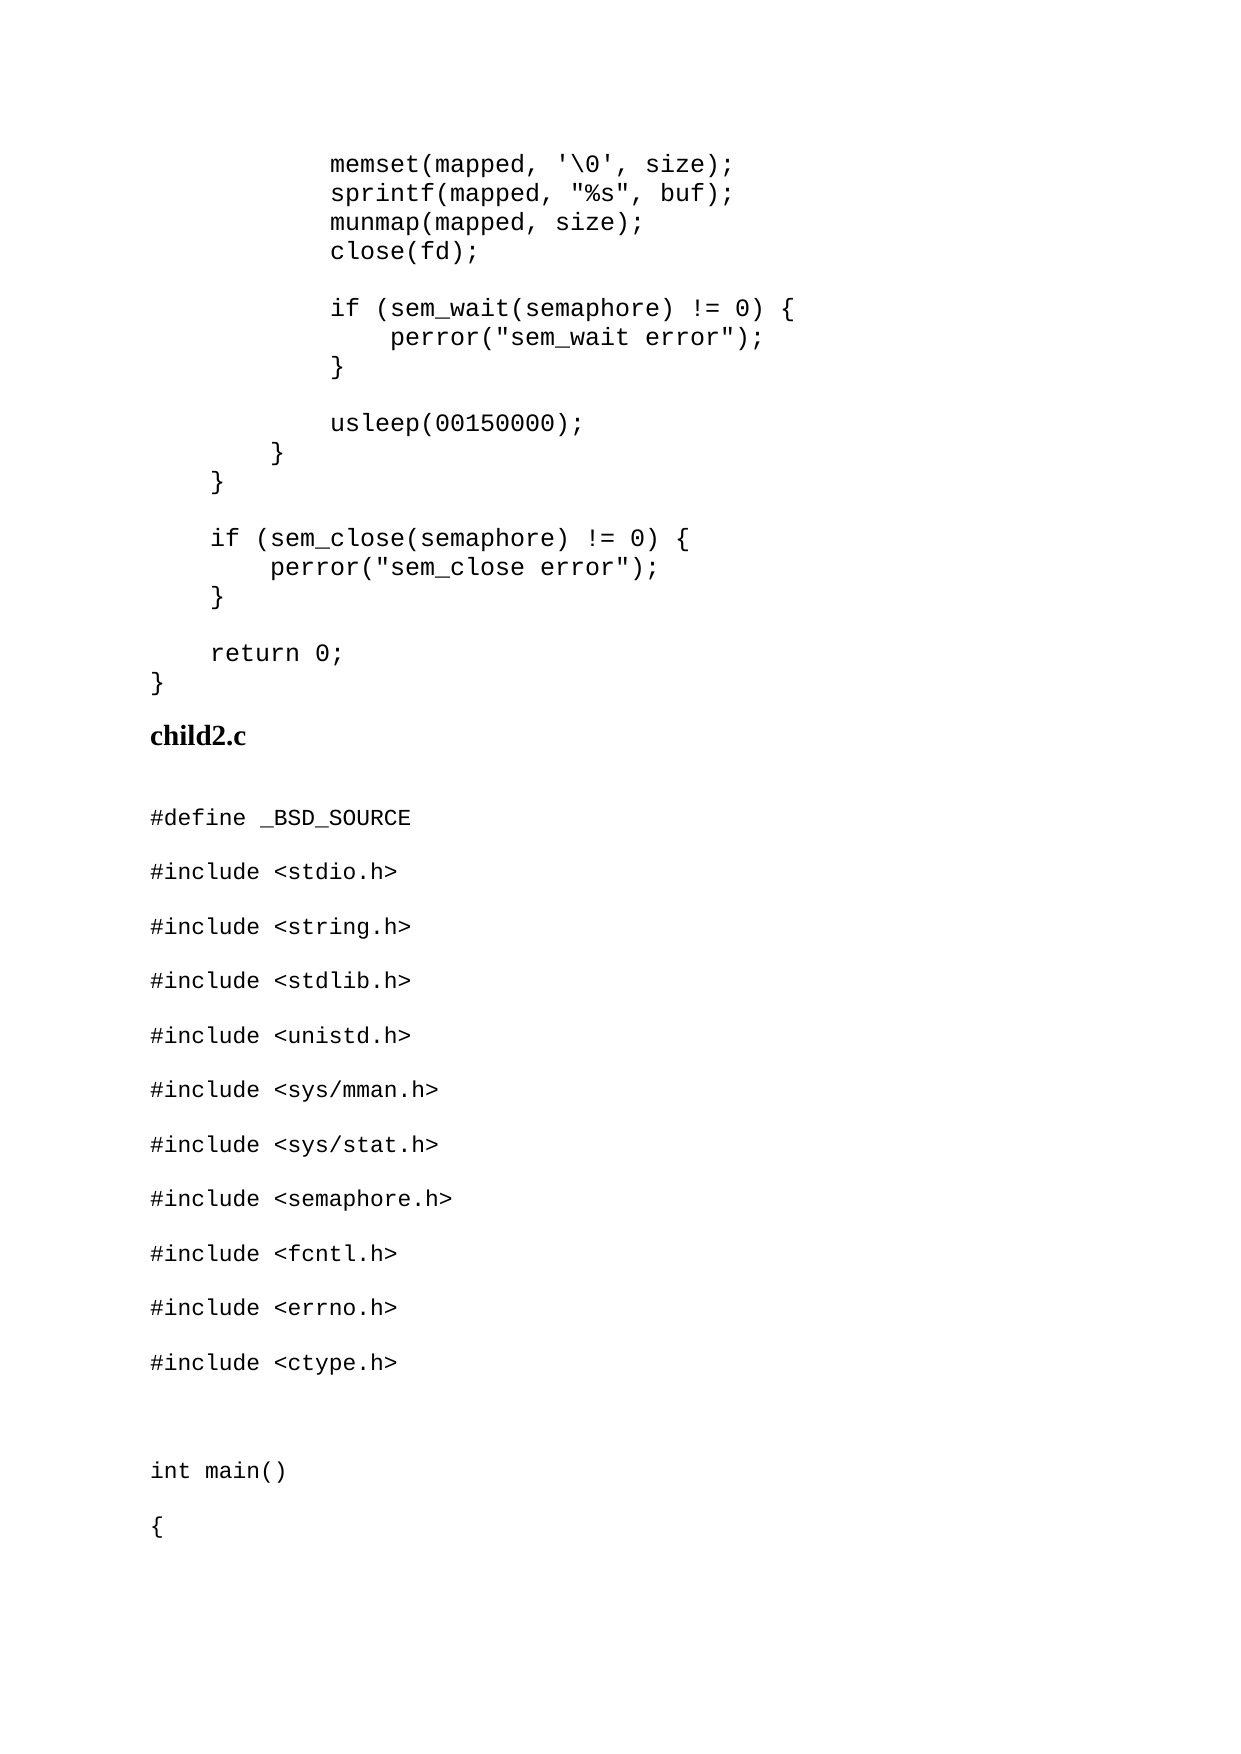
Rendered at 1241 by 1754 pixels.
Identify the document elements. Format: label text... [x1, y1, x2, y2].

text #include <stdio.h> [150, 860, 1090, 885]
text #include <unistd.h> [150, 1023, 1090, 1048]
text #include <sys/stat.h> [150, 1132, 1090, 1157]
text memset(mapped, '\0', size); [150, 150, 1090, 179]
text usleep(00150000); [150, 409, 1090, 437]
text perror("sem_close error"); [150, 552, 1090, 581]
text #include <ctype.h> [150, 1350, 1090, 1375]
text munmap(mapped, size); [150, 207, 1090, 236]
text child2.c [150, 726, 1090, 776]
text } [150, 351, 1090, 380]
text perror("sem_wait error"); [150, 322, 1090, 351]
text #include <errno.h> [150, 1296, 1090, 1321]
text } [150, 581, 1090, 610]
text } [150, 466, 1090, 495]
text #include <semaphore.h> [150, 1187, 1090, 1212]
text if (sem_wait(semaphore) != 0) { [150, 294, 1090, 322]
text #define _BSD_SOURCE [150, 805, 1090, 830]
text sprintf(mapped, "%s", buf); [150, 179, 1090, 207]
text { [150, 1513, 1090, 1538]
text #include <string.h> [150, 914, 1090, 939]
text return 0; [150, 639, 1090, 667]
text #include <fcntl.h> [150, 1241, 1090, 1266]
text } [150, 667, 1090, 696]
text int main() [150, 1459, 1090, 1484]
text #include <sys/mman.h> [150, 1078, 1090, 1103]
text close(fd); [150, 236, 1090, 265]
text } [150, 437, 1090, 466]
text if (sem_close(semaphore) != 0) { [150, 524, 1090, 552]
text #include <stdlib.h> [150, 969, 1090, 994]
